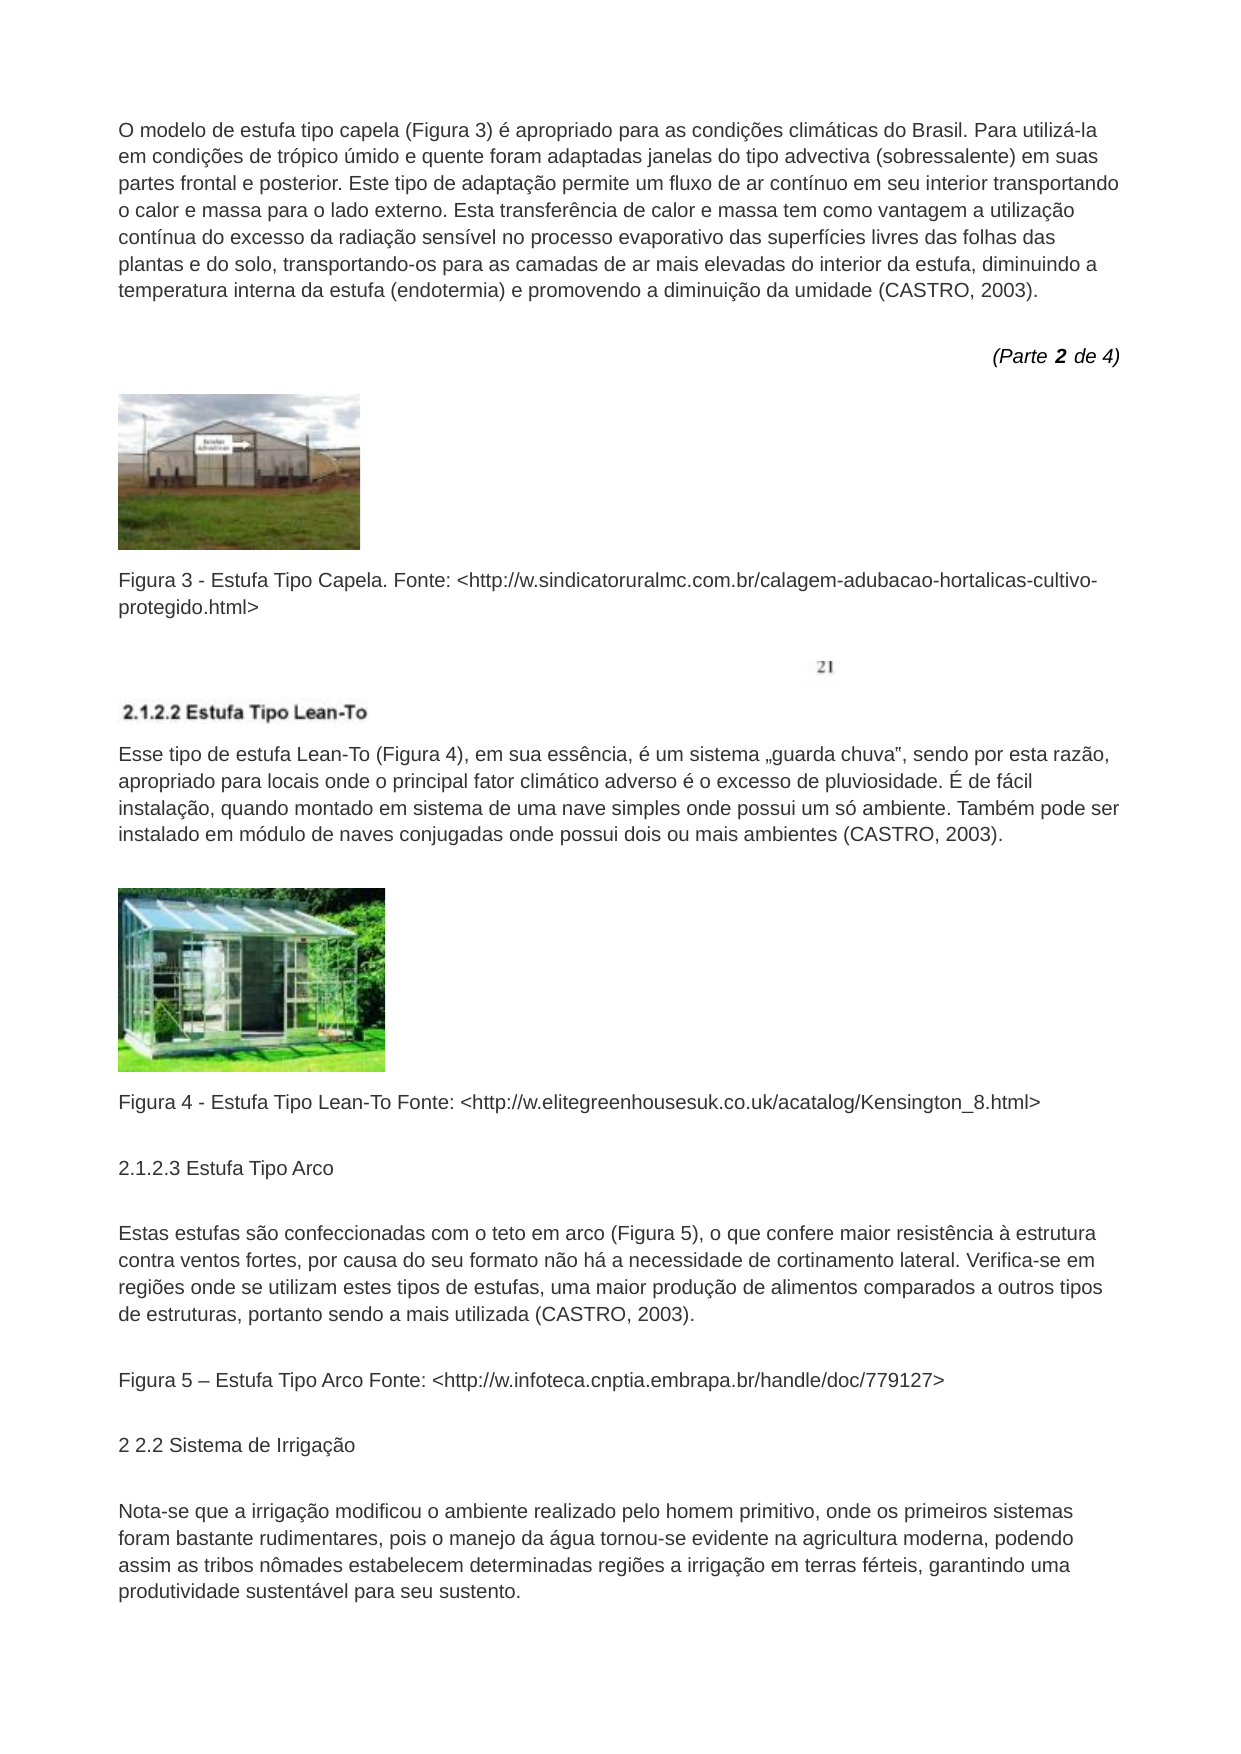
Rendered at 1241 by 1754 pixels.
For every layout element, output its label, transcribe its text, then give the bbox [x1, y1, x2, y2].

picture [118, 888, 386, 1072]
text Figura 5 – Estufa Tipo Arco Fonte: <http://w.infoteca.cnptia.embrapa.br/handle/doc/779127> [118, 1368, 1122, 1391]
text Estas estufas são confeccionadas com o teto em arco (Figura 5), o que confere maior resistência à estrutura contra ventos fortes, por causa do seu formato não há a necessidade de cortinamento lateral. Verifica-se em regiões onde se utilizam estes tipos de estufas, uma maior produção de alimentos comparados a outros tipos de estruturas, portanto sendo a mais utilizada (CASTRO, 2003). [118, 1222, 1122, 1325]
text (Parte 2 de 4) [118, 344, 1122, 368]
text 2 2.2 Sistema de Irrigação [118, 1434, 1122, 1457]
picture [118, 661, 840, 724]
text O modelo de estufa tipo capela (Figura 3) é apropriado para as condições climáticas do Brasil. Para utilizá-la em condições de trópico úmido e quente foram adaptadas janelas do tipo advectiva (sobressalente) em suas partes frontal e posterior. Este tipo de adaptação permite um fluxo de ar contínuo em seu interior transportando o calor e massa para o lado externo. Esta transferência de calor e massa tem como vantagem a utilização contínua do excesso da radiação sensível no processo evaporativo das superfícies livres das folhas das plantas e do solo, transportando-os para as camadas de ar mais elevadas do interior da estufa, diminuindo a temperatura interna da estufa (endotermia) e promovendo a diminuição da umidade (CASTRO, 2003). [118, 118, 1122, 302]
text Figura 4 - Estufa Tipo Lean-To Fonte: <http://w.elitegreenhousesuk.co.uk/acatalog/Kensington_8.html> [118, 1090, 1122, 1113]
text Esse tipo de estufa Lean-To (Figura 4), em sua essência, é um sistema „guarda chuva‟, sendo por esta razão, apropriado para locais onde o principal fator climático adverso é o excesso de pluviosidade. É de fácil instalação, quando montado em sistema de uma nave simples onde possui um só ambiente. Também pode ser instalado em módulo de naves conjugadas onde possui dois ou mais ambientes (CASTRO, 2003). [118, 742, 1122, 846]
text Nota-se que a irrigação modificou o ambiente realizado pelo homem primitivo, onde os primeiros sistemas foram bastante rudimentares, pois o manejo da água tornou-se evidente na agricultura moderna, podendo assim as tribos nômades estabelecem determinadas regiões a irrigação em terras férteis, garantindo uma produtividade sustentável para seu sustento. [118, 1499, 1122, 1603]
text 2.1.2.3 Estufa Tipo Arco [118, 1156, 1122, 1179]
text Figura 3 - Estufa Tipo Capela. Fonte: <http://w.sindicatoruralmc.com.br/calagem-adubacao-hortalicas-cultivo-protegido.html> [118, 568, 1122, 618]
picture [118, 394, 361, 550]
